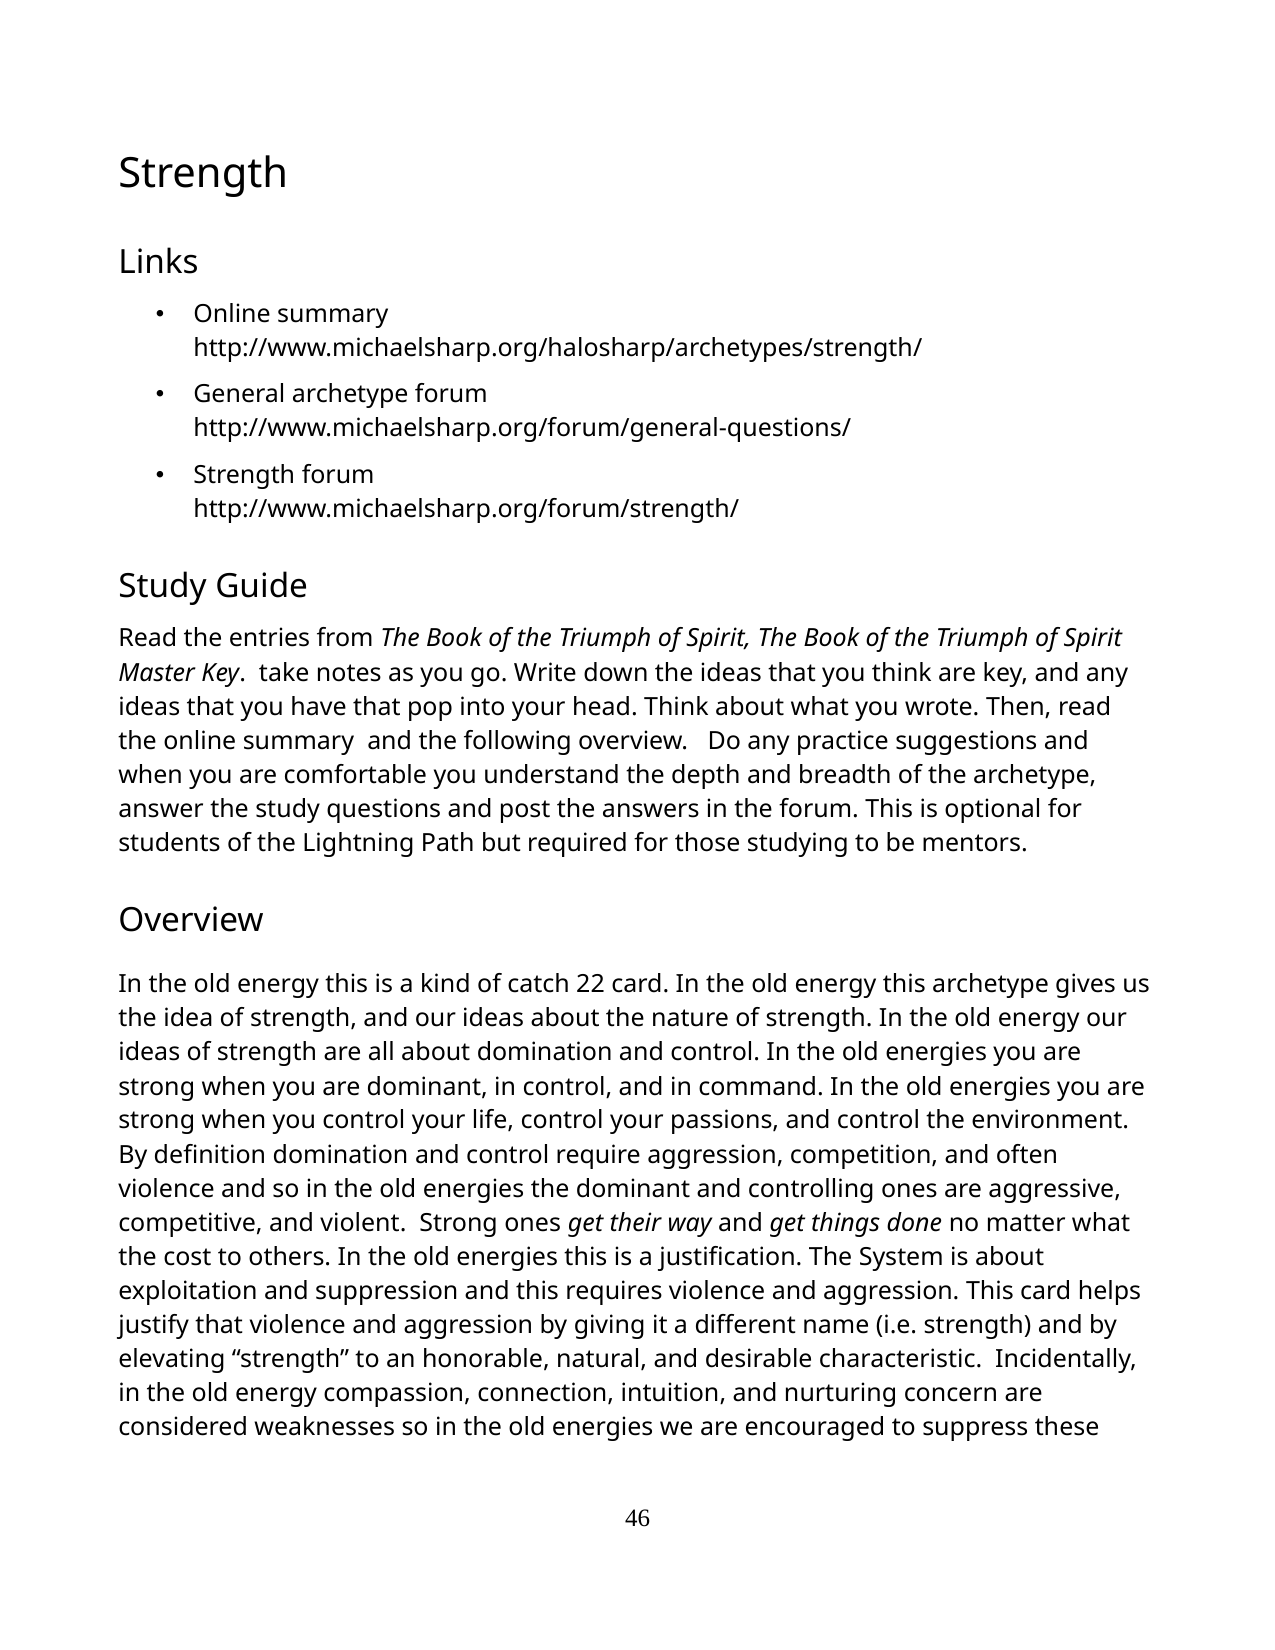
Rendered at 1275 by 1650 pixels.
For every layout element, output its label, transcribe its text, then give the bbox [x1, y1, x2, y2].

text Read the entries from The Book of the Triumph of Spirit, The Book of the Triumph of Spirit Master Key. take notes as you go. Write down the ideas that you think are key, and any ideas that you have that pop into your head. Think about what you wrote. Then, read the online summary and the following overview. Do any practice suggestions and when you are comfortable you understand the depth and breadth of the archetype, answer the study questions and post the answers in the forum. This is optional for students of the Lightning Path but required for those studying to be mentors. [118, 620, 1157, 858]
subtitle Strength [118, 143, 1157, 200]
text In the old energy this is a kind of catch 22 card. In the old energy this archetype gives us the idea of strength, and our ideas about the nature of strength. In the old energy our ideas of strength are all about domination and control. In the old energies you are strong when you are dominant, in control, and in command. In the old energies you are strong when you control your life, control your passions, and control the environment. By definition domination and control require aggression, competition, and often violence and so in the old energies the dominant and controlling ones are aggressive, competitive, and violent. Strong ones get their way and get things done no matter what the cost to others. In the old energies this is a justification. The System is about exploitation and suppression and this requires violence and aggression. This card helps justify that violence and aggression by giving it a different name (i.e. strength) and by elevating “strength” to an honorable, natural, and desirable characteristic. Incidentally, in the old energy compassion, connection, intuition, and nurturing concern are considered weaknesses so in the old energies we are encouraged to suppress these [118, 966, 1157, 1443]
subtitle Study Guide [118, 562, 1157, 608]
list General archetype forum http://www.michaelsharp.org/forum/general-questions/ [156, 376, 1157, 444]
subtitle Overview [118, 896, 1157, 941]
list Strength forum http://www.michaelsharp.org/forum/strength/ [156, 457, 1157, 525]
subtitle Links [118, 237, 1157, 283]
list Online summary http://www.michaelsharp.org/halosharp/archetypes/strength/ [156, 295, 1157, 363]
